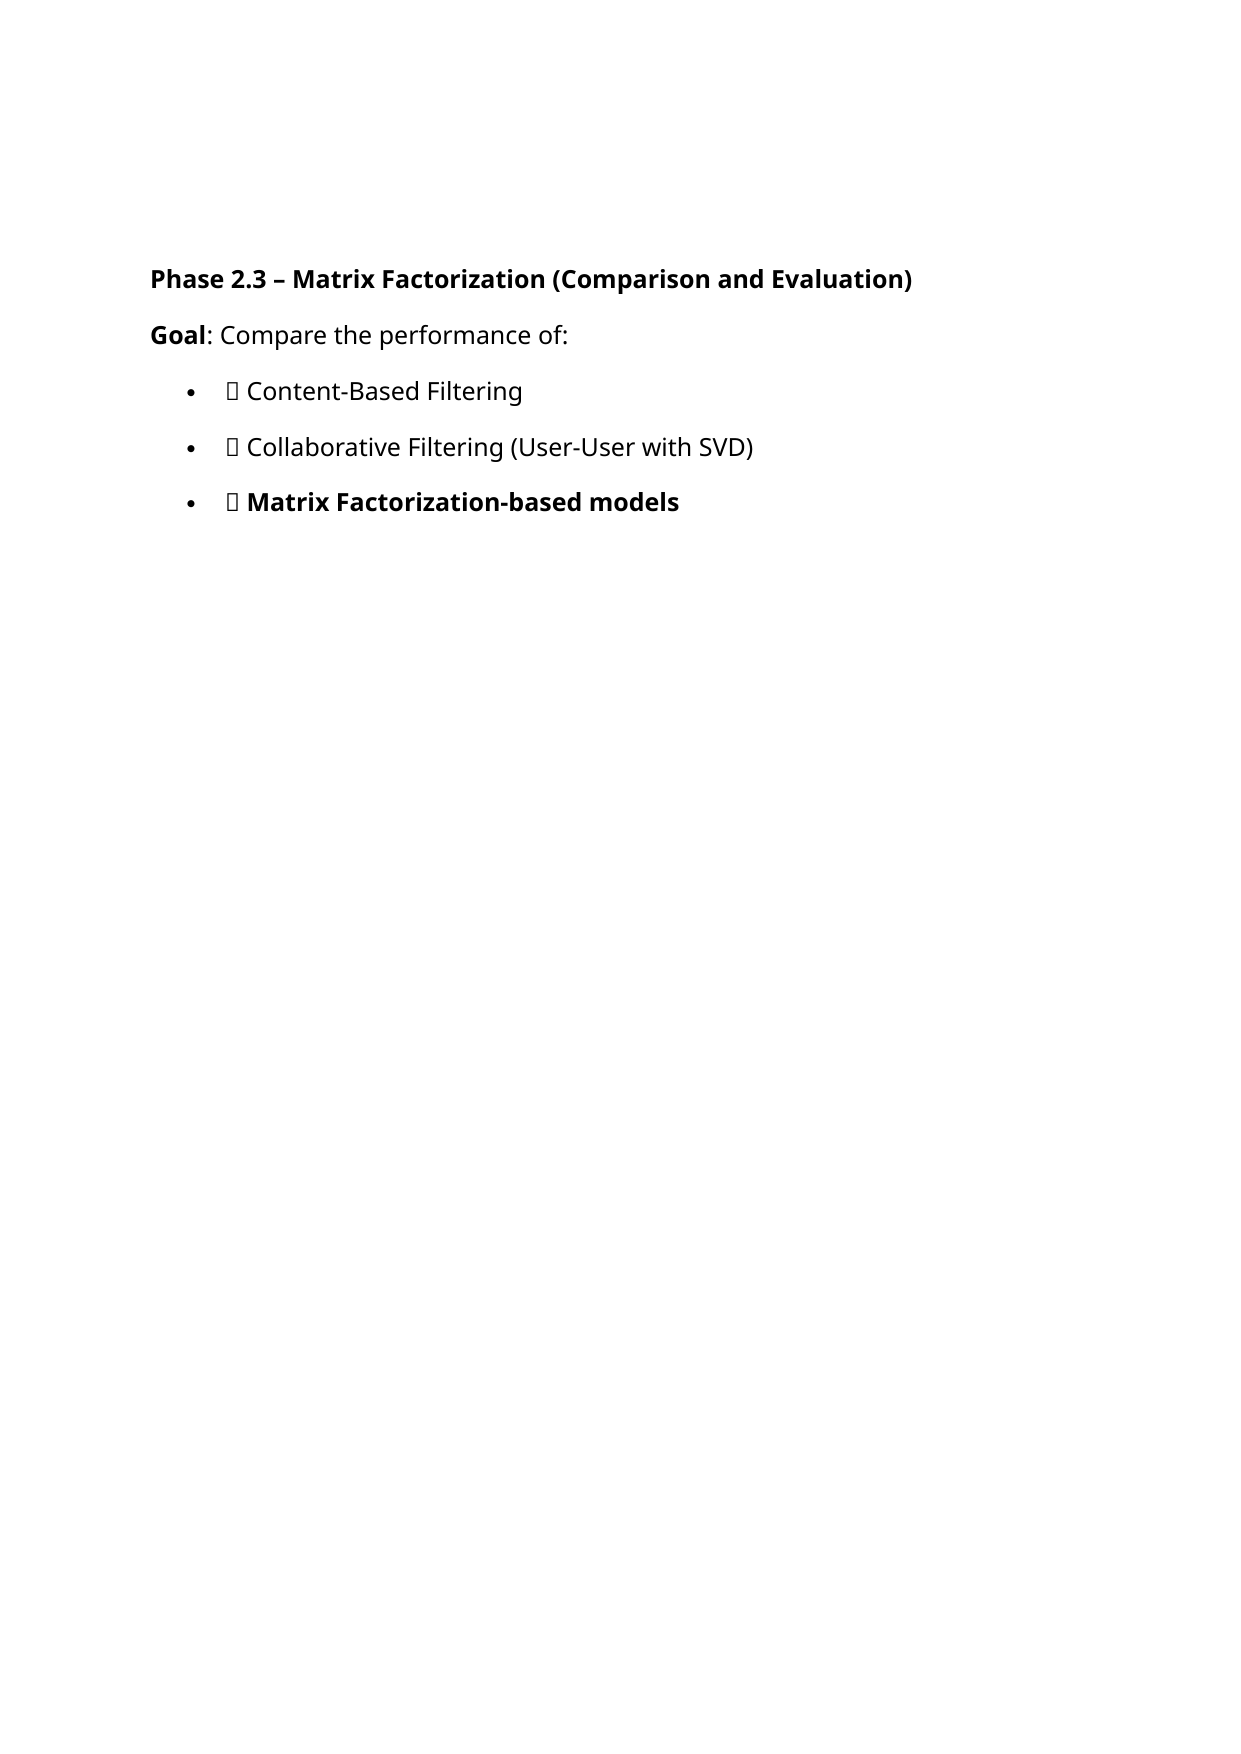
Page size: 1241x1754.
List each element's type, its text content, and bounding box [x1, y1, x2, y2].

list ✅ Collaborative Filtering (User-User with SVD) [187, 429, 1090, 463]
list ✅ Content-Based Filtering [187, 373, 1090, 407]
text Goal: Compare the performance of: [150, 317, 1090, 352]
list 🔜 Matrix Factorization-based models [187, 485, 1090, 519]
text Phase 2.3 – Matrix Factorization (Comparison and Evaluation) [150, 262, 1090, 296]
